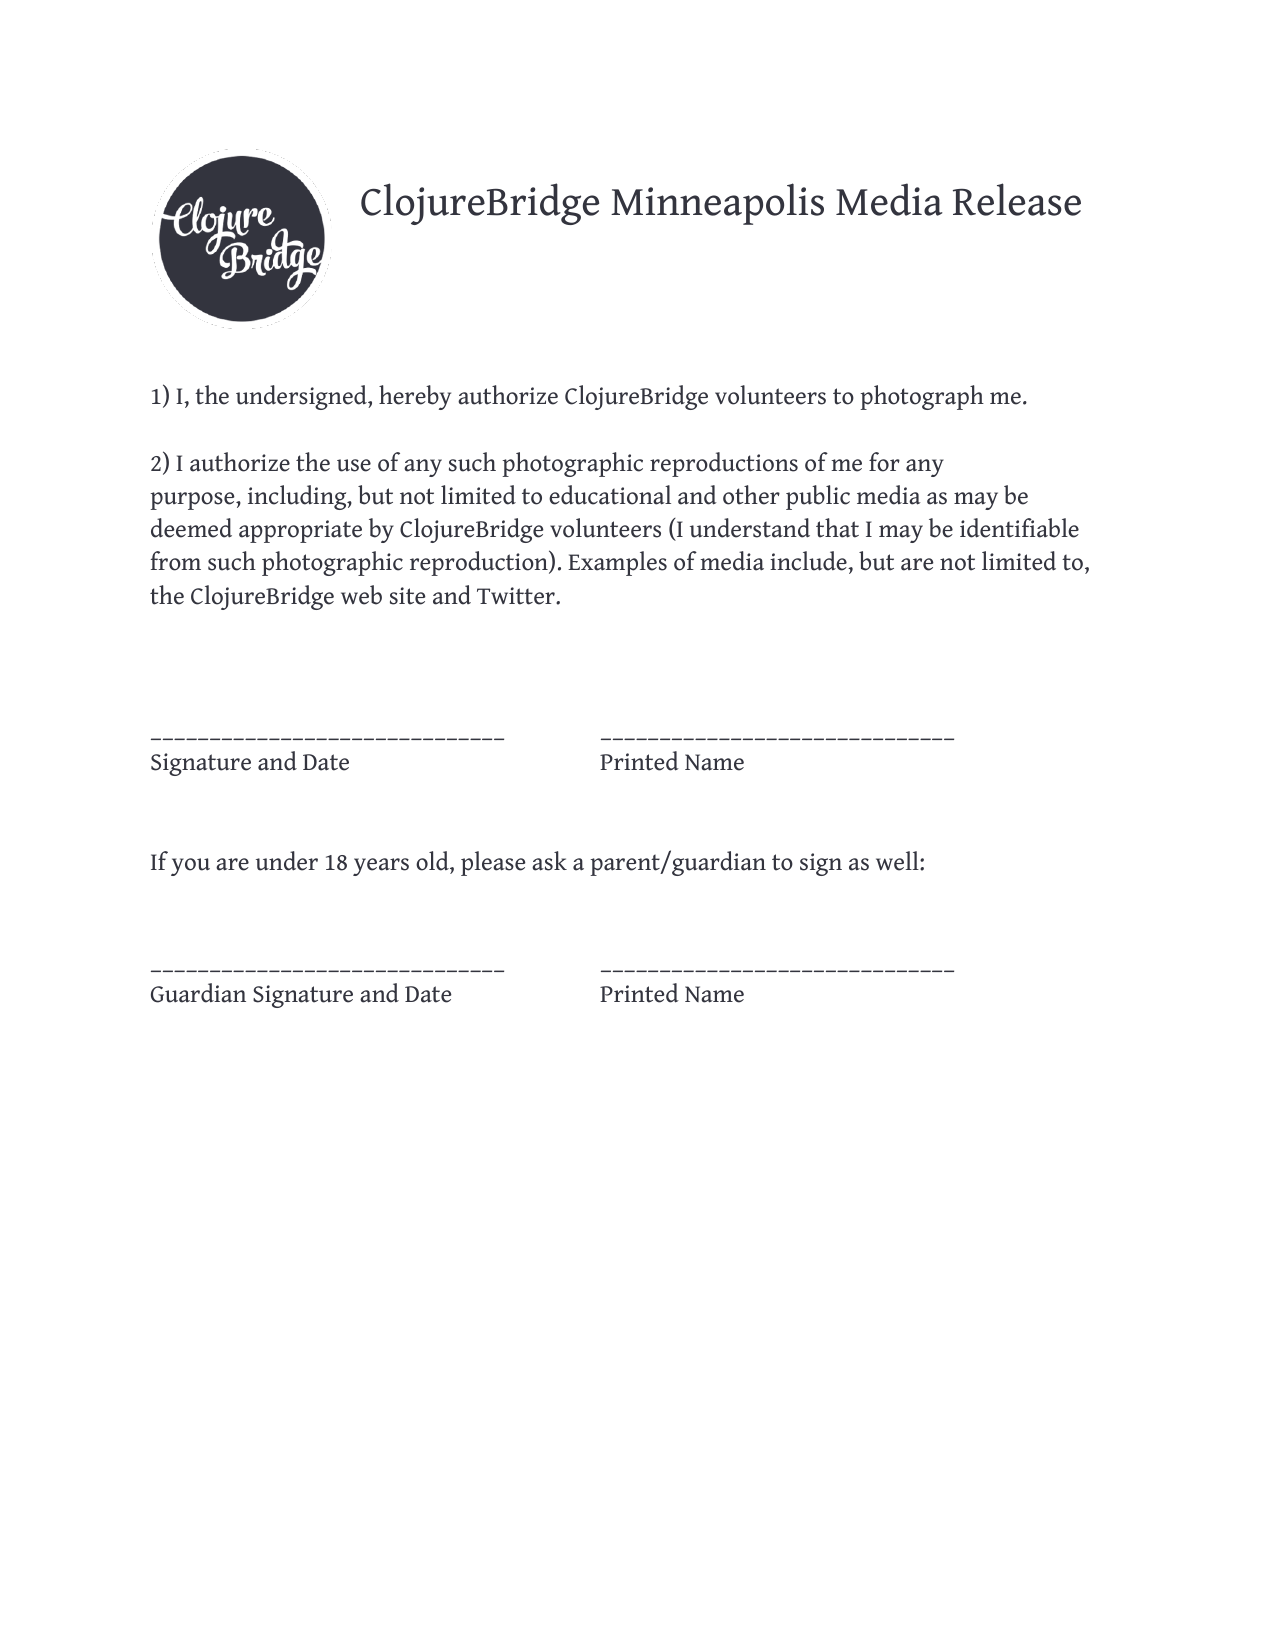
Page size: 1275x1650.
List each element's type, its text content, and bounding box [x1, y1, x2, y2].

text from such photographic reproduction). Examples of media include, but are not limited to, the ClojureBridge web site and Twitter. [150, 549, 1125, 611]
text 1) I, the undersigned, hereby authorize ClojureBridge volunteers to photograph me. [150, 383, 1125, 412]
text If you are under 18 years old, please ask a parent/guardian to sign as well: [150, 848, 1125, 877]
text ______________________________ ______________________________ [150, 715, 1125, 744]
text deemed appropriate by ClojureBridge volunteers (I understand that I may be identifiable [150, 516, 1125, 545]
text Guardian Signature and Date Printed Name [150, 981, 1125, 1010]
text purpose, including, but not limited to educational and other public media as may be [150, 482, 1125, 511]
picture [151, 149, 332, 329]
text ClojureBridge Minneapolis Media Release [332, 179, 1125, 228]
text ______________________________ ______________________________ [150, 948, 1125, 977]
text 2) I authorize the use of any such photographic reproductions of me for any [150, 449, 1125, 478]
text Signature and Date Printed Name [150, 748, 1125, 777]
